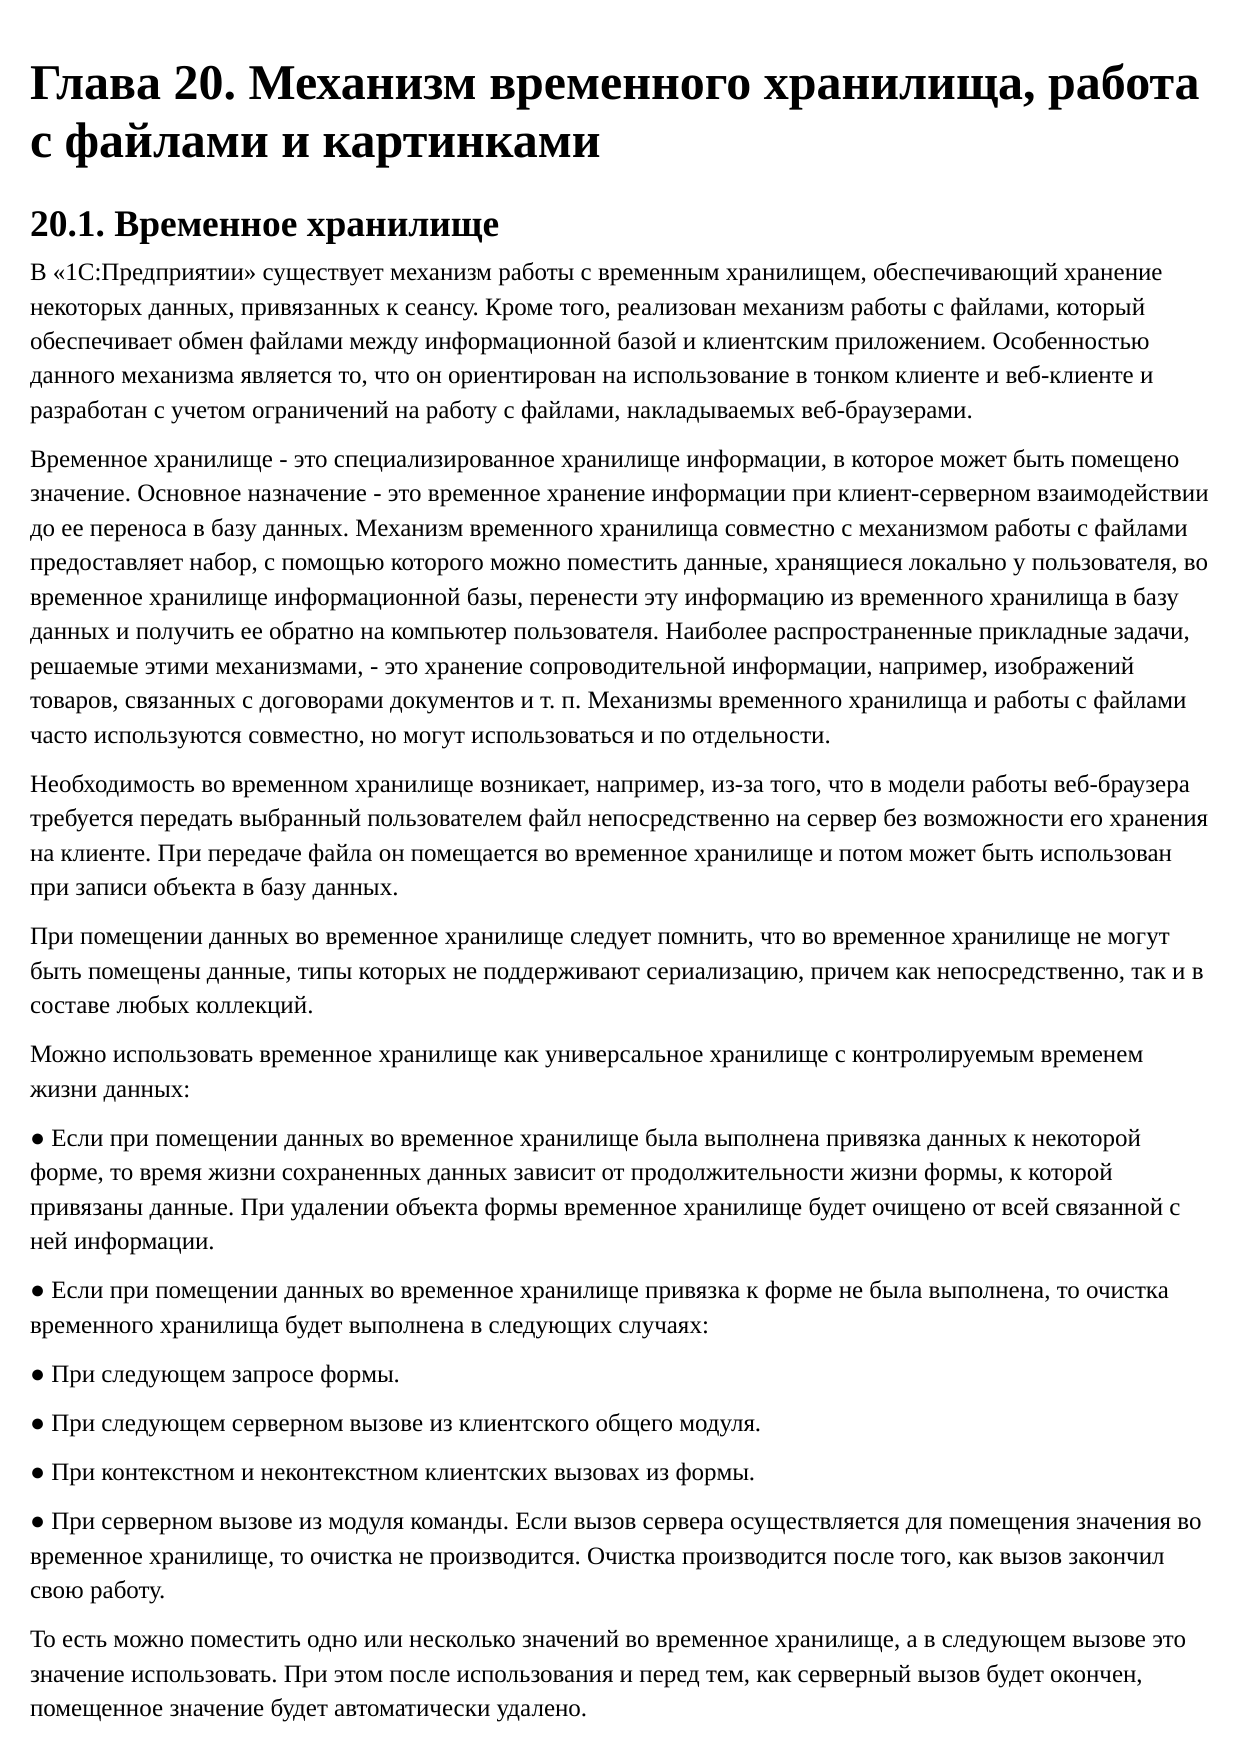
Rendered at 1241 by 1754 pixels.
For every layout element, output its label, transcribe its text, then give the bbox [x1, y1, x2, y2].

text Временное хранилище ‑ это специализированное хранилище информации, в которое может быть помещено значение. Основное назначение ‑ это временное хранение информации при клиент-серверном взаимодействии до ее переноса в базу данных. Механизм временного хранилища совместно с механизмом работы с файлами предоставляет набор, с помощью которого можно поместить данные, хранящиеся локально у пользователя, во временное хранилище информационной базы, перенести эту информацию из временного хранилища в базу данных и получить ее обратно на компьютер пользователя. Наиболее распространенные прикладные задачи, решаемые этими механизмами, ‑ это хранение сопроводительной информации, например, изображений товаров, связанных с договорами документов и т. п. Механизмы временного хранилища и работы с файлами часто используются совместно, но могут использоваться и по отдельности. [30, 444, 1211, 749]
text ● При следующем запросе формы. [30, 1359, 1211, 1388]
text То есть можно поместить одно или несколько значений во временное хранилище, а в следующем вызове это значение использовать. При этом после использования и перед тем, как серверный вызов будет окончен, помещенное значение будет автоматически удалено. [30, 1624, 1211, 1722]
text ● При серверном вызове из модуля команды. Если вызов сервера осуществляется для помещения значения во временное хранилище, то очистка не производится. Очистка производится после того, как вызов закончил свою работу. [30, 1506, 1211, 1604]
text ● При контекстном и неконтекстном клиентских вызовах из формы. [30, 1457, 1211, 1486]
text ● При следующем серверном вызове из клиентского общего модуля. [30, 1408, 1211, 1437]
text При помещении данных во временное хранилище следует помнить, что во временное хранилище не могут быть помещены данные, типы которых не поддерживают сериализацию, причем как непосредственно, так и в составе любых коллекций. [30, 921, 1211, 1019]
subtitle 20.1. Временное хранилище [30, 201, 1211, 244]
text Можно использовать временное хранилище как универсальное хранилище с контролируемым временем жизни данных: [30, 1039, 1211, 1103]
text Необходимость во временном хранилище возникает, например, из-за того, что в модели работы веб-браузера требуется передать выбранный пользователем файл непосредственно на сервер без возможности его хранения на клиенте. При передаче файла он помещается во временное хранилище и потом может быть использован при записи объекта в базу данных. [30, 769, 1211, 901]
text ● Если при помещении данных во временное хранилище привязка к форме не была выполнена, то очистка временного хранилища будет выполнена в следующих случаях: [30, 1276, 1211, 1339]
subtitle Глава 20. Механизм временного хранилища, работа с файлами и картинками [30, 53, 1211, 168]
text В «1С:Предприятии» существует механизм работы с временным хранилищем, обеспечивающий хранение некоторых данных, привязанных к сеансу. Кроме того, реализован механизм работы с файлами, который обеспечивает обмен файлами между информационной базой и клиентским приложением. Особенностью данного механизма является то, что он ориентирован на использование в тонком клиенте и веб-клиенте и разработан с учетом ограничений на работу с файлами, накладываемых веб-браузерами. [30, 257, 1211, 424]
text ● Если при помещении данных во временное хранилище была выполнена привязка данных к некоторой форме, то время жизни сохраненных данных зависит от продолжительности жизни формы, к которой привязаны данные. При удалении объекта формы временное хранилище будет очищено от всей связанной с ней информации. [30, 1123, 1211, 1255]
